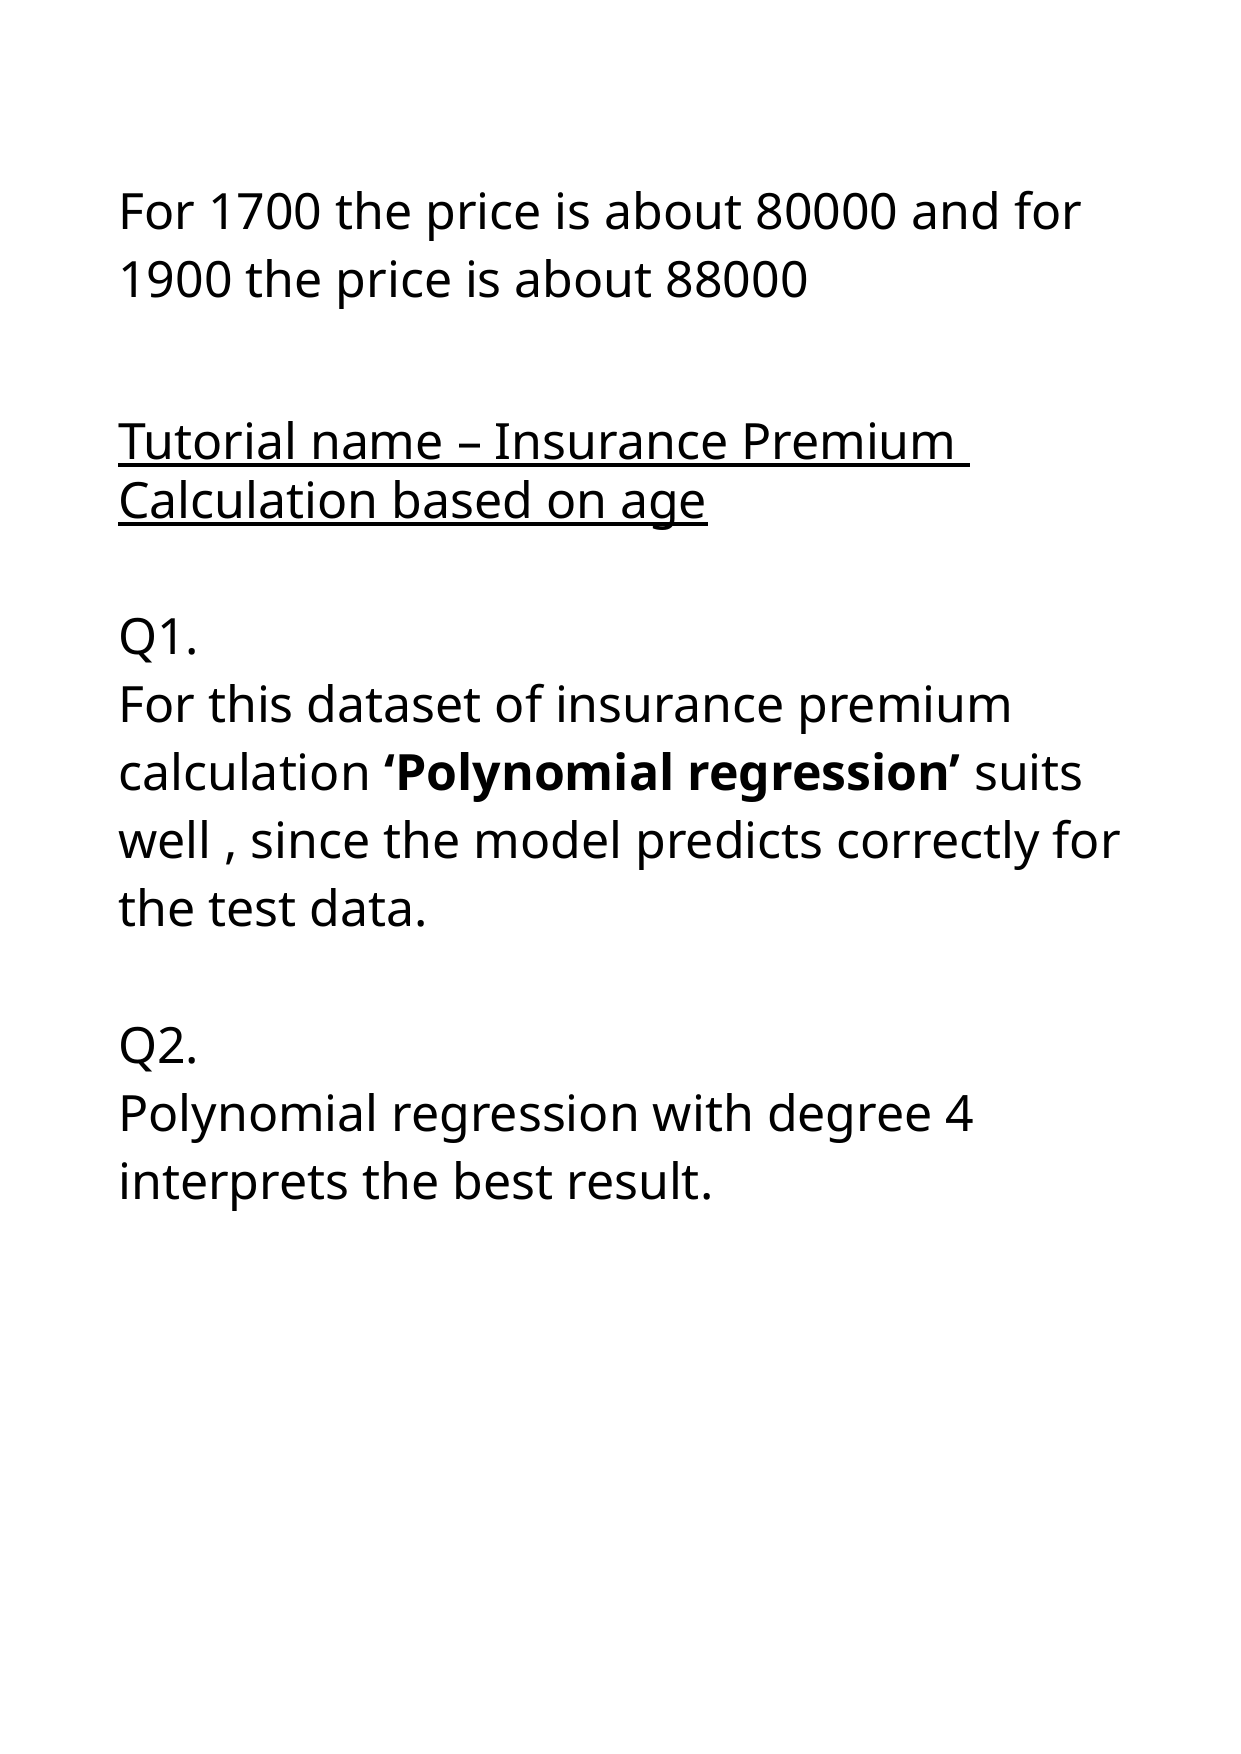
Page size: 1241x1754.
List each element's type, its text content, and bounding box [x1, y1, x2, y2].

text For 1700 the price is about 80000 and for 1900 the price is about 88000 [118, 176, 1122, 313]
text For this dataset of insurance premium calculation ‘Polynomial regression’ suits well , since the model predicts correctly for the test data. [118, 669, 1122, 942]
title Tutorial name – Insurance Premium Calculation based on age [118, 410, 1122, 533]
text Polynomial regression with degree 4 interprets the best result. [118, 1078, 1122, 1214]
text Q2. [118, 1010, 1122, 1078]
text Q1. [118, 601, 1122, 669]
